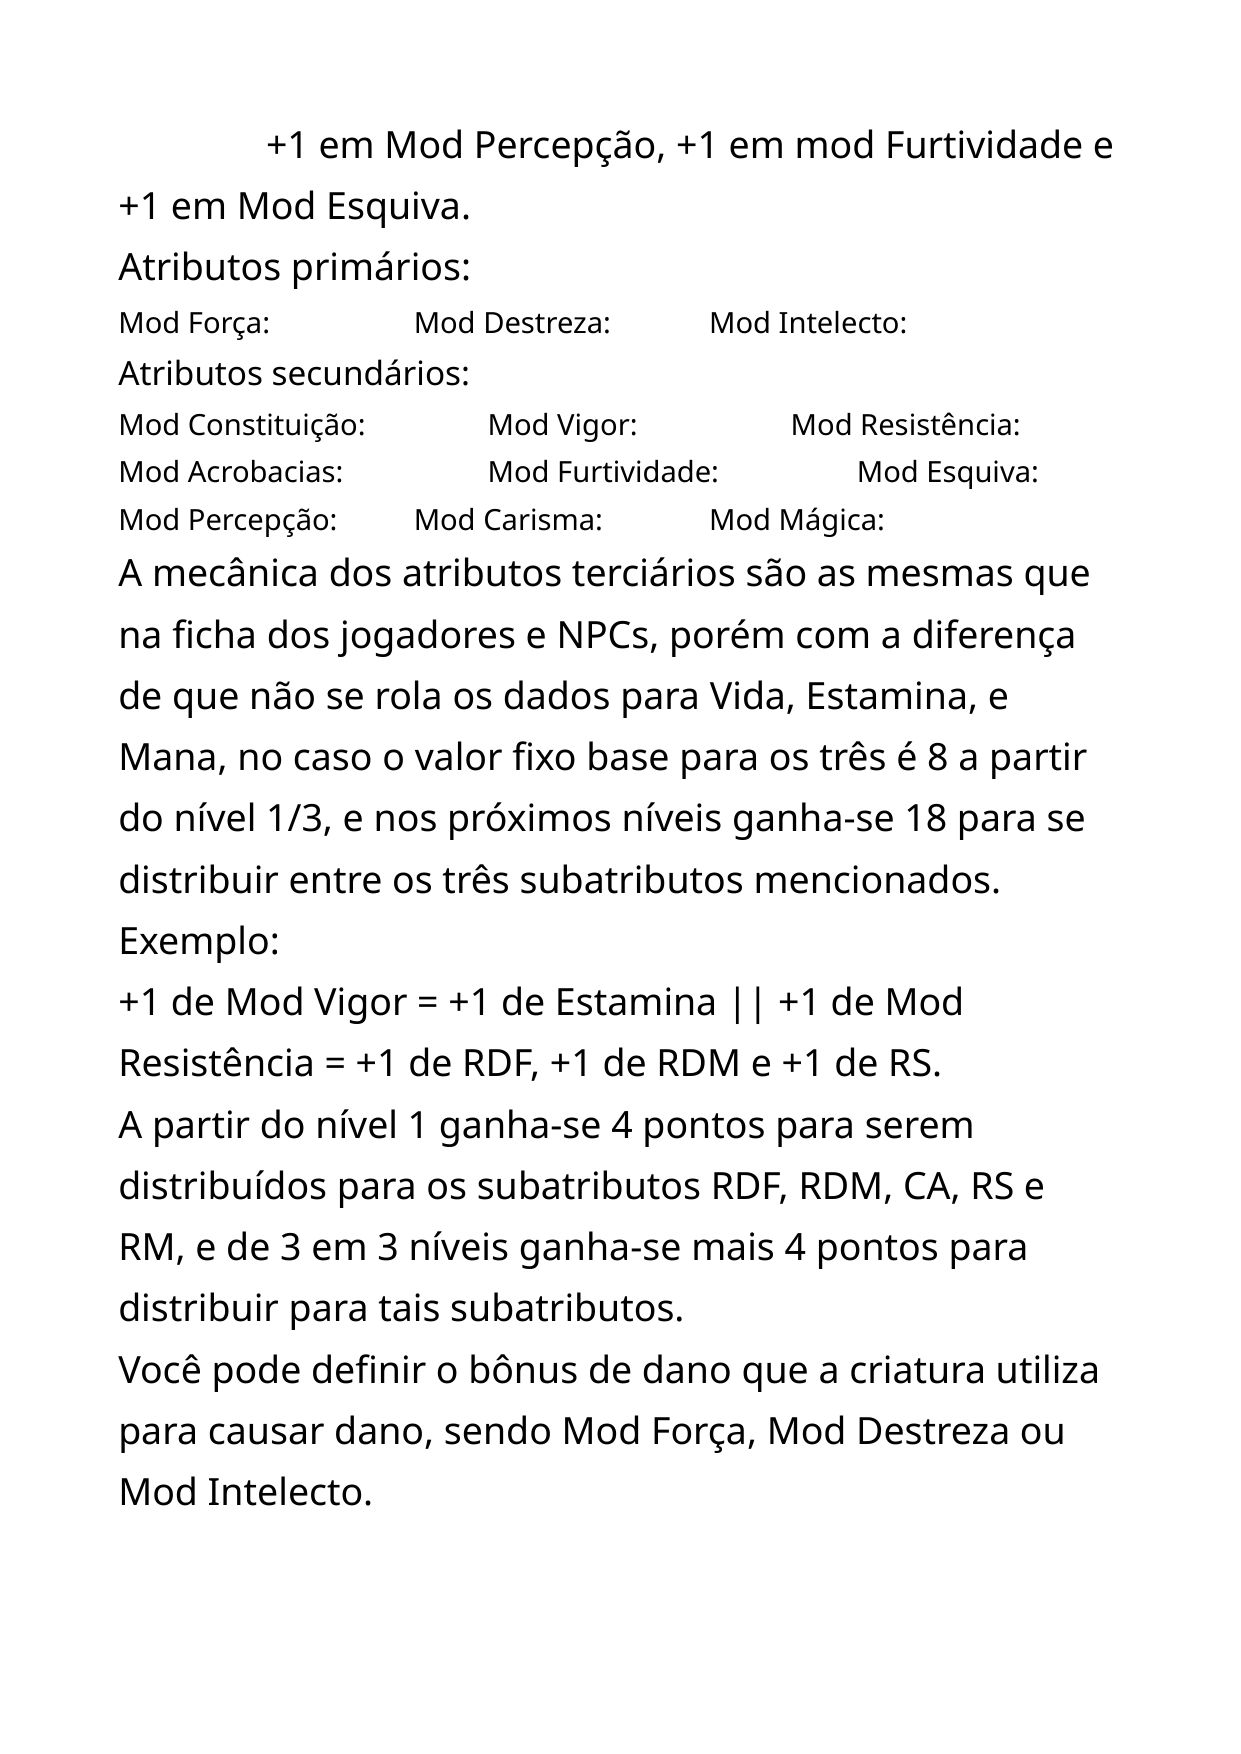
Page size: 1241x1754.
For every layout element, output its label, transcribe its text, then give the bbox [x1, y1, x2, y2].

text Exemplo: +1 de Mod Vigor = +1 de Estamina || +1 de Mod Resistência = +1 de RDF, +1 de RDM e +1 de RS. [118, 914, 1122, 1088]
text Mod Acrobacias: Mod Furtividade: Mod Esquiva: [118, 452, 1122, 491]
text Você pode definir o bônus de dano que a criatura utiliza para causar dano, sendo Mod Força, Mod Destreza ou Mod Intelecto. [118, 1343, 1122, 1517]
text +1 em Mod Percepção, +1 em mod Furtividade e +1 em Mod Esquiva. [118, 118, 1122, 230]
text Atributos secundários: [118, 349, 1122, 395]
text Mod Força: Mod Destreza: Mod Intelecto: [118, 302, 1122, 342]
text Atributos primários: [118, 241, 1122, 292]
text Mod Percepção: Mod Carisma: Mod Mágica: [118, 499, 1122, 539]
text Mod Constituição: Mod Vigor: Mod Resistência: [118, 404, 1122, 444]
text A mecânica dos atributos terciários são as mesmas que na ficha dos jogadores e NPCs, porém com a diferença de que não se rola os dados para Vida, Estamina, e Mana, no caso o valor fixo base para os três é 8 a partir do nível 1/3, e nos próximos níveis ganha-se 18 para se distribuir entre os três subatributos mencionados. [118, 547, 1122, 904]
text A partir do nível 1 ganha-se 4 pontos para serem distribuídos para os subatributos RDF, RDM, CA, RS e RM, e de 3 em 3 níveis ganha-se mais 4 pontos para distribuir para tais subatributos. [118, 1098, 1122, 1333]
